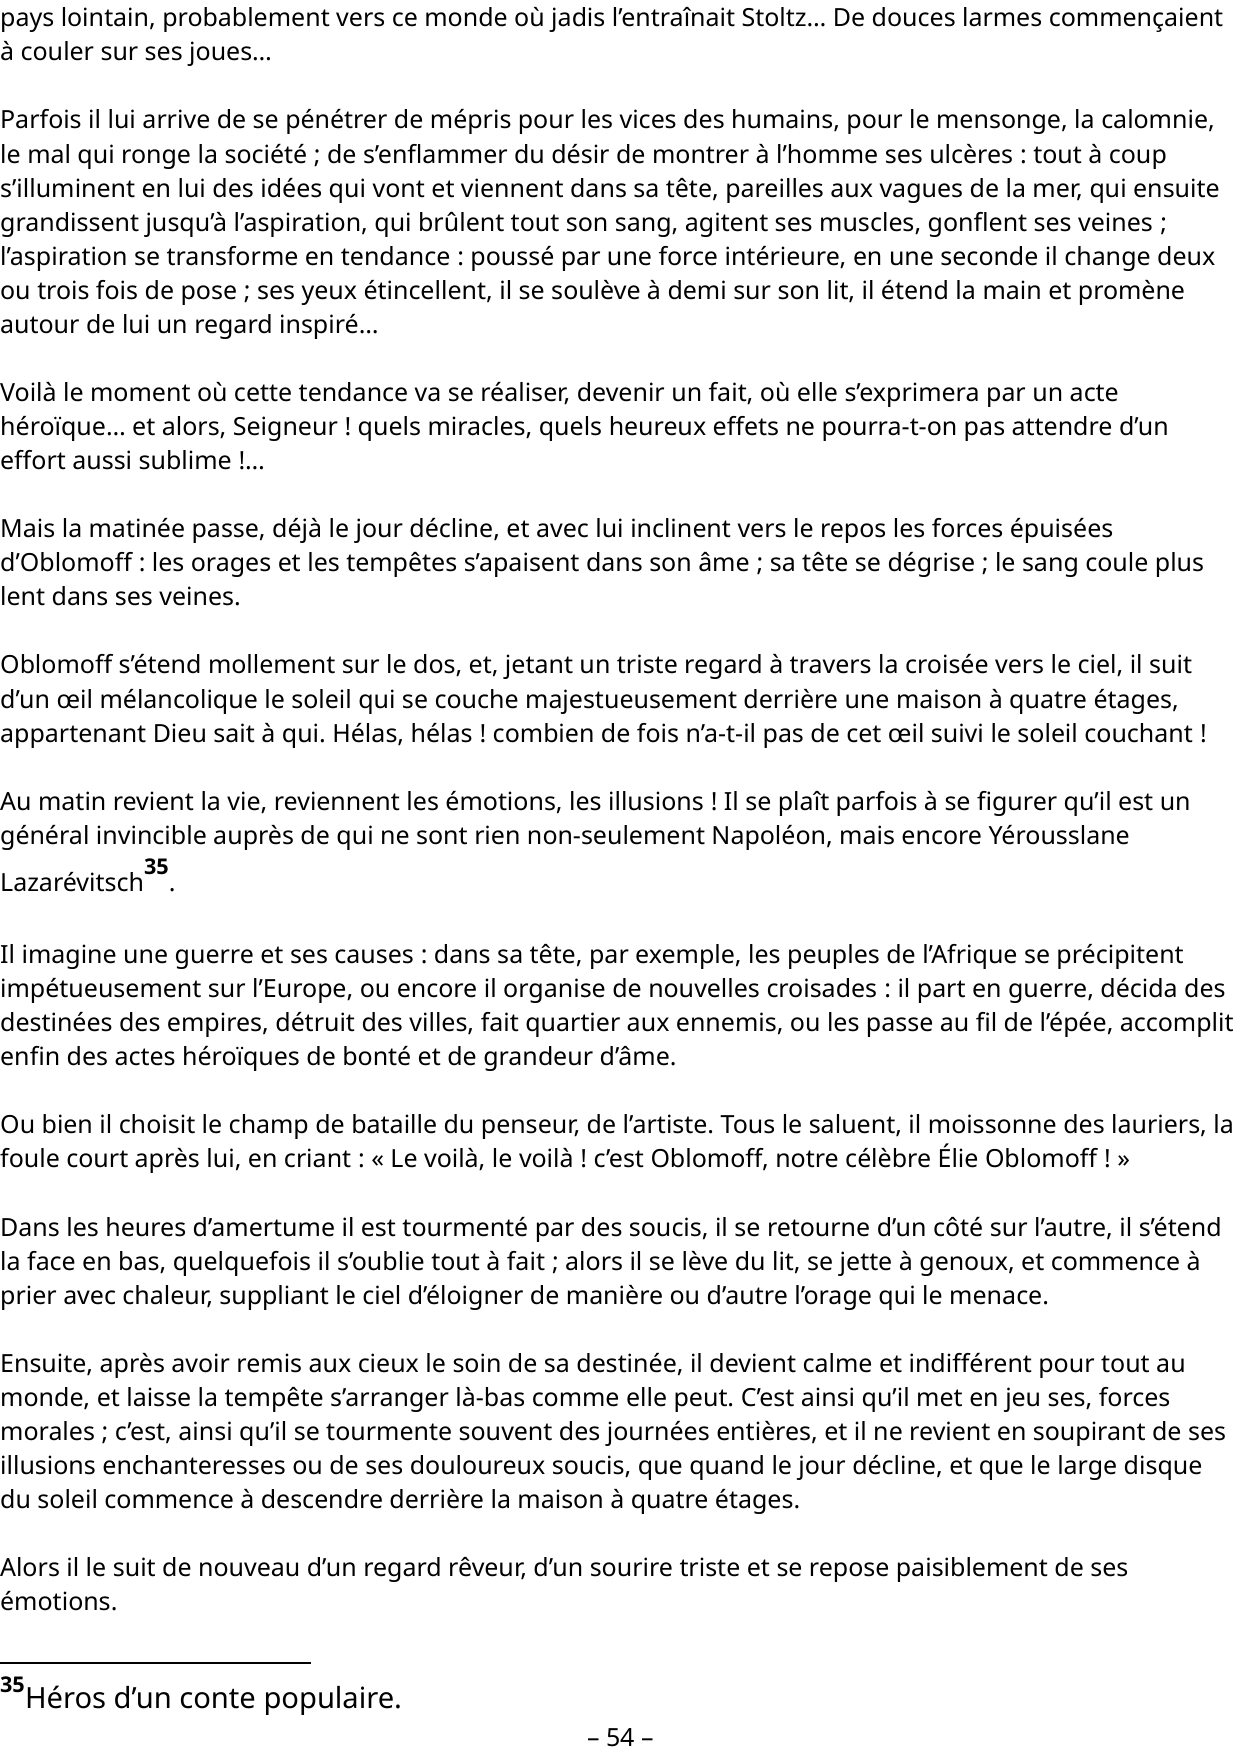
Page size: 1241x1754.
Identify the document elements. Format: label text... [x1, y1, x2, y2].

text Au matin revient la vie, reviennent les émotions, les illusions ! Il se plaît parfois à se figurer qu’il est un général invincible auprès de qui ne sont rien non-seulement Napoléon, mais encore Yérousslane Lazarévitsch. [0, 783, 1240, 903]
text Dans les heures d’amertume il est tourmenté par des soucis, il se retourne d’un côté sur l’autre, il s’étend la face en bas, quelquefois il s’oublie tout à fait ; alors il se lève du lit, se jette à genoux, et commence à prier avec chaleur, suppliant le ciel d’éloigner de manière ou d’autre l’orage qui le menace. [0, 1209, 1240, 1311]
text Ensuite, après avoir remis aux cieux le soin de sa destinée, il devient calme et indifférent pour tout au monde, et laisse la tempête s’arranger là-bas comme elle peut. C’est ainsi qu’il met en jeu ses, forces morales ; c’est, ainsi qu’il se tourmente souvent des journées entières, et il ne revient en soupirant de ses illusions enchanteresses ou de ses douloureux soucis, que quand le jour décline, et que le large disque du soleil commence à descendre derrière la maison à quatre étages. [0, 1345, 1240, 1516]
text Parfois il lui arrive de se pénétrer de mépris pour les vices des humains, pour le mensonge, la calomnie, le mal qui ronge la société ; de s’enflammer du désir de montrer à l’homme ses ulcères : tout à coup s’illuminent en lui des idées qui vont et viennent dans sa tête, pareilles aux vagues de la mer, qui ensuite grandissent jusqu’à l’aspiration, qui brûlent tout son sang, agitent ses muscles, gonflent ses veines ; l’aspiration se transforme en tendance : poussé par une force intérieure, en une seconde il change deux ou trois fois de pose ; ses yeux étincellent, il se soulève à demi sur son lit, il étend la main et promène autour de lui un regard inspiré… [0, 102, 1240, 341]
text Oblomoff s’étend mollement sur le dos, et, jetant un triste regard à travers la croisée vers le ciel, il suit d’un œil mélancolique le soleil qui se couche majestueusement derrière une maison à quatre étages, appartenant Dieu sait à qui. Hélas, hélas ! combien de fois n’a-t-il pas de cet œil suivi le soleil couchant ! [0, 647, 1240, 749]
text Mais la matinée passe, déjà le jour décline, et avec lui inclinent vers le repos les forces épuisées d’Oblomoff : les orages et les tempêtes s’apaisent dans son âme ; sa tête se dégrise ; le sang coule plus lent dans ses veines. [0, 511, 1240, 613]
text Ou bien il choisit le champ de bataille du penseur, de l’artiste. Tous le saluent, il moissonne des lauriers, la foule court après lui, en criant : « Le voilà, le voilà ! c’est Oblomoff, notre célèbre Élie Oblomoff ! » [0, 1107, 1240, 1175]
text Il imagine une guerre et ses causes : dans sa tête, par exemple, les peuples de l’Afrique se précipitent impétueusement sur l’Europe, ou encore il organise de nouvelles croisades : il part en guerre, décida des destinées des empires, détruit des villes, fait quartier aux ennemis, ou les passe au fil de l’épée, accomplit enfin des actes héroïques de bonté et de grandeur d’âme. [0, 937, 1240, 1073]
text Alors il le suit de nouveau d’un regard rêveur, d’un sourire triste et se repose paisiblement de ses émotions. [0, 1550, 1240, 1618]
text pays lointain, probablement vers ce monde où jadis l’entraînait Stoltz… De douces larmes commençaient à couler sur ses joues… [0, 0, 1240, 68]
text Héros d’un conte populaire. [0, 1669, 1240, 1720]
text Voilà le moment où cette tendance va se réaliser, devenir un fait, où elle s’exprimera par un acte héroïque… et alors, Seigneur ! quels miracles, quels heureux effets ne pourra-t-on pas attendre d’un effort aussi sublime !… [0, 375, 1240, 477]
